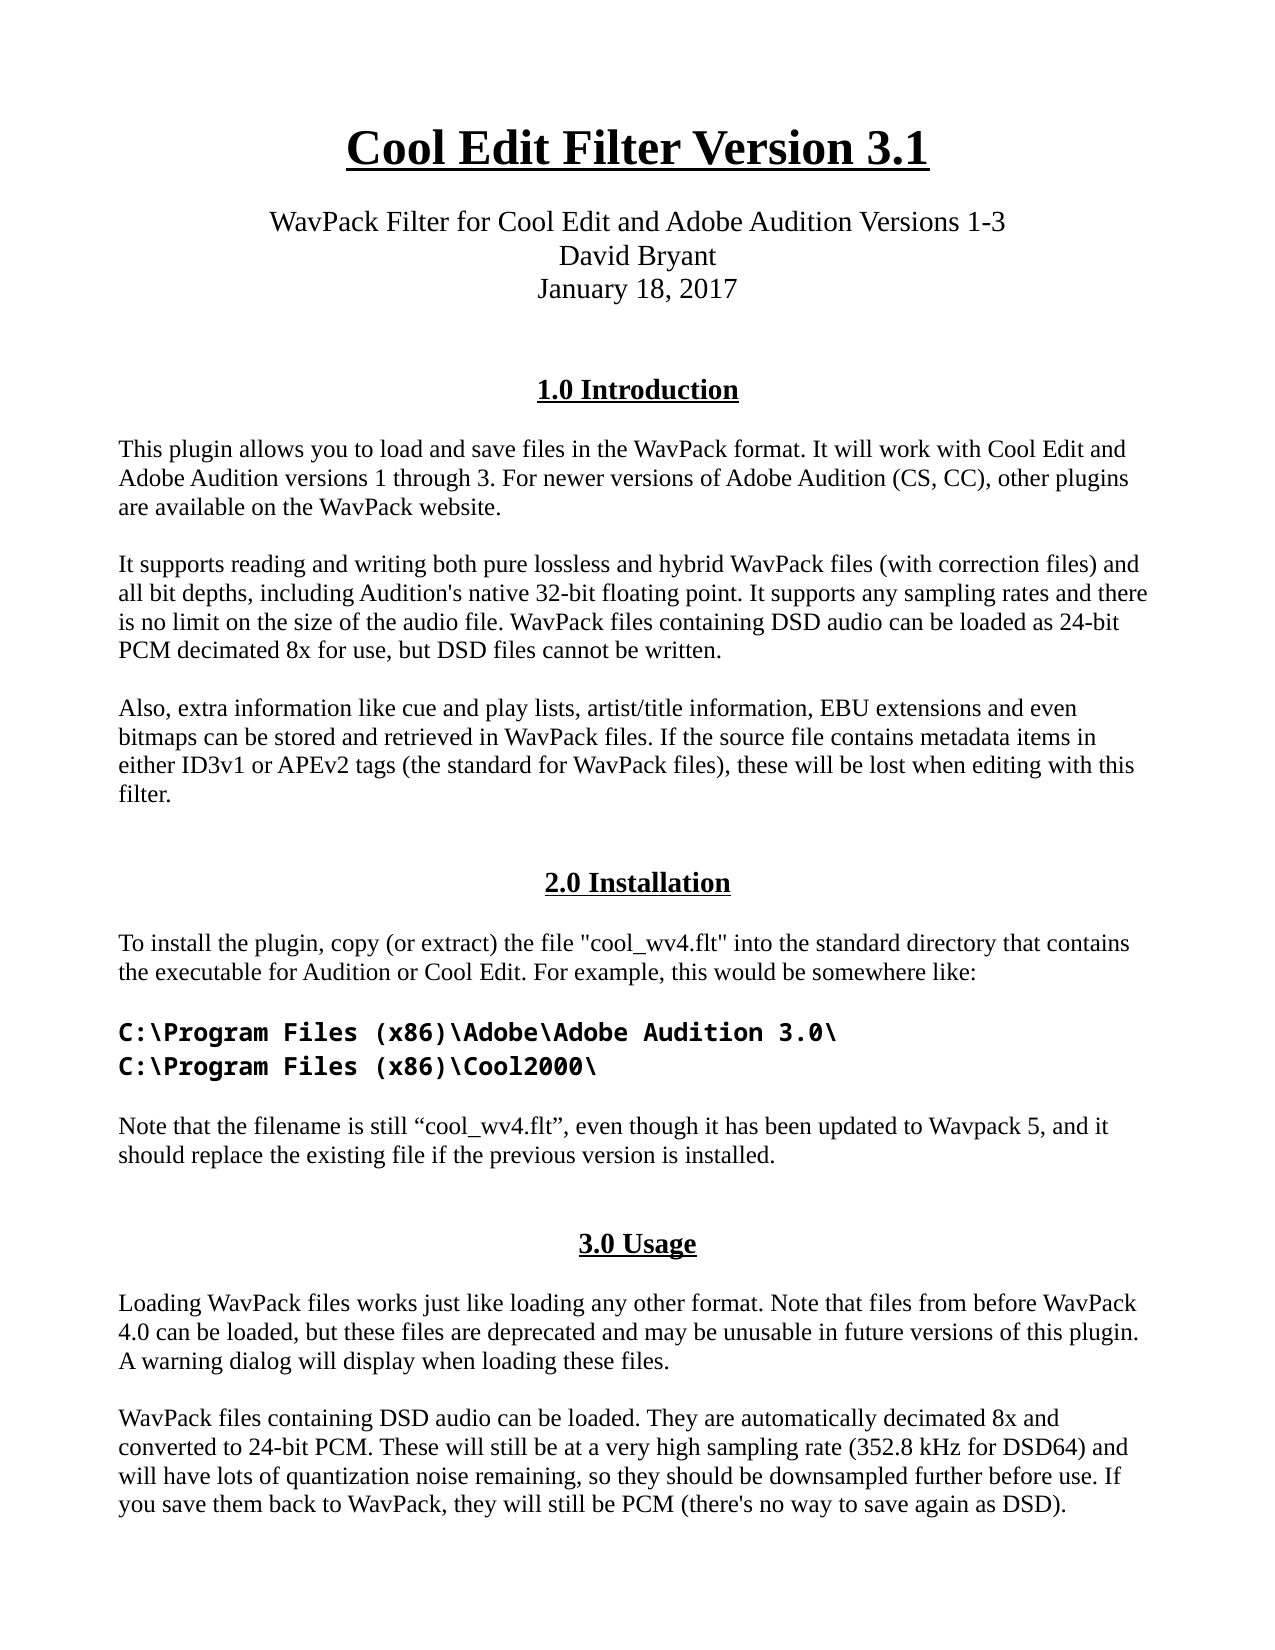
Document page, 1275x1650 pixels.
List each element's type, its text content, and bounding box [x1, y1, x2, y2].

text WavPack files containing DSD audio can be loaded. They are automatically decimated 8x and converted to 24-bit PCM. These will still be at a very high sampling rate (352.8 kHz for DSD64) and will have lots of quantization noise remaining, so they should be downsampled further before use. If you save them back to WavPack, they will still be PCM (there's no way to save again as DSD). [118, 1403, 1157, 1518]
text 2.0 Installation [118, 866, 1157, 899]
text It supports reading and writing both pure lossless and hybrid WavPack files (with correction files) and all bit depths, including Audition's native 32-bit floating point. It supports any sampling rates and there is no limit on the size of the audio file. WavPack files containing DSD audio can be loaded as 24-bit PCM decimated 8x for use, but DSD files cannot be written. [118, 549, 1157, 664]
text C:\Program Files (x86)\Adobe\Adobe Audition 3.0\ [118, 1014, 1157, 1048]
text January 18, 2017 [118, 271, 1157, 305]
text To install the plugin, copy (or extract) the file "cool_wv4.flt" into the standard directory that contains the executable for Audition or Cool Edit. For example, this would be somewhere like: [118, 928, 1157, 985]
text WavPack Filter for Cool Edit and Adobe Audition Versions 1-3 [118, 204, 1157, 238]
text Loading WavPack files works just like loading any other format. Note that files from before WavPack 4.0 can be loaded, but these files are deprecated and may be unusable in future versions of this plugin. A warning dialog will display when loading these files. [118, 1288, 1157, 1374]
text Cool Edit Filter Version 3.1 [118, 118, 1157, 176]
text This plugin allows you to load and save files in the WavPack format. It will work with Cool Edit and Adobe Audition versions 1 through 3. For newer versions of Adobe Audition (CS, CC), other plugins are available on the WavPack website. [118, 434, 1157, 521]
text C:\Program Files (x86)\Cool2000\ [118, 1048, 1157, 1082]
text 3.0 Usage [118, 1226, 1157, 1259]
text Also, extra information like cue and play lists, artist/title information, EBU extensions and even bitmaps can be stored and retrieved in WavPack files. If the source file contains metadata items in either ID3v1 or APEv2 tags (the standard for WavPack files), these will be lost when editing with this filter. [118, 693, 1157, 808]
text 1.0 Introduction [118, 372, 1157, 406]
text Note that the filename is still “cool_wv4.flt”, even though it has been updated to Wavpack 5, and it should replace the existing file if the previous version is installed. [118, 1111, 1157, 1168]
text David Bryant [118, 238, 1157, 271]
